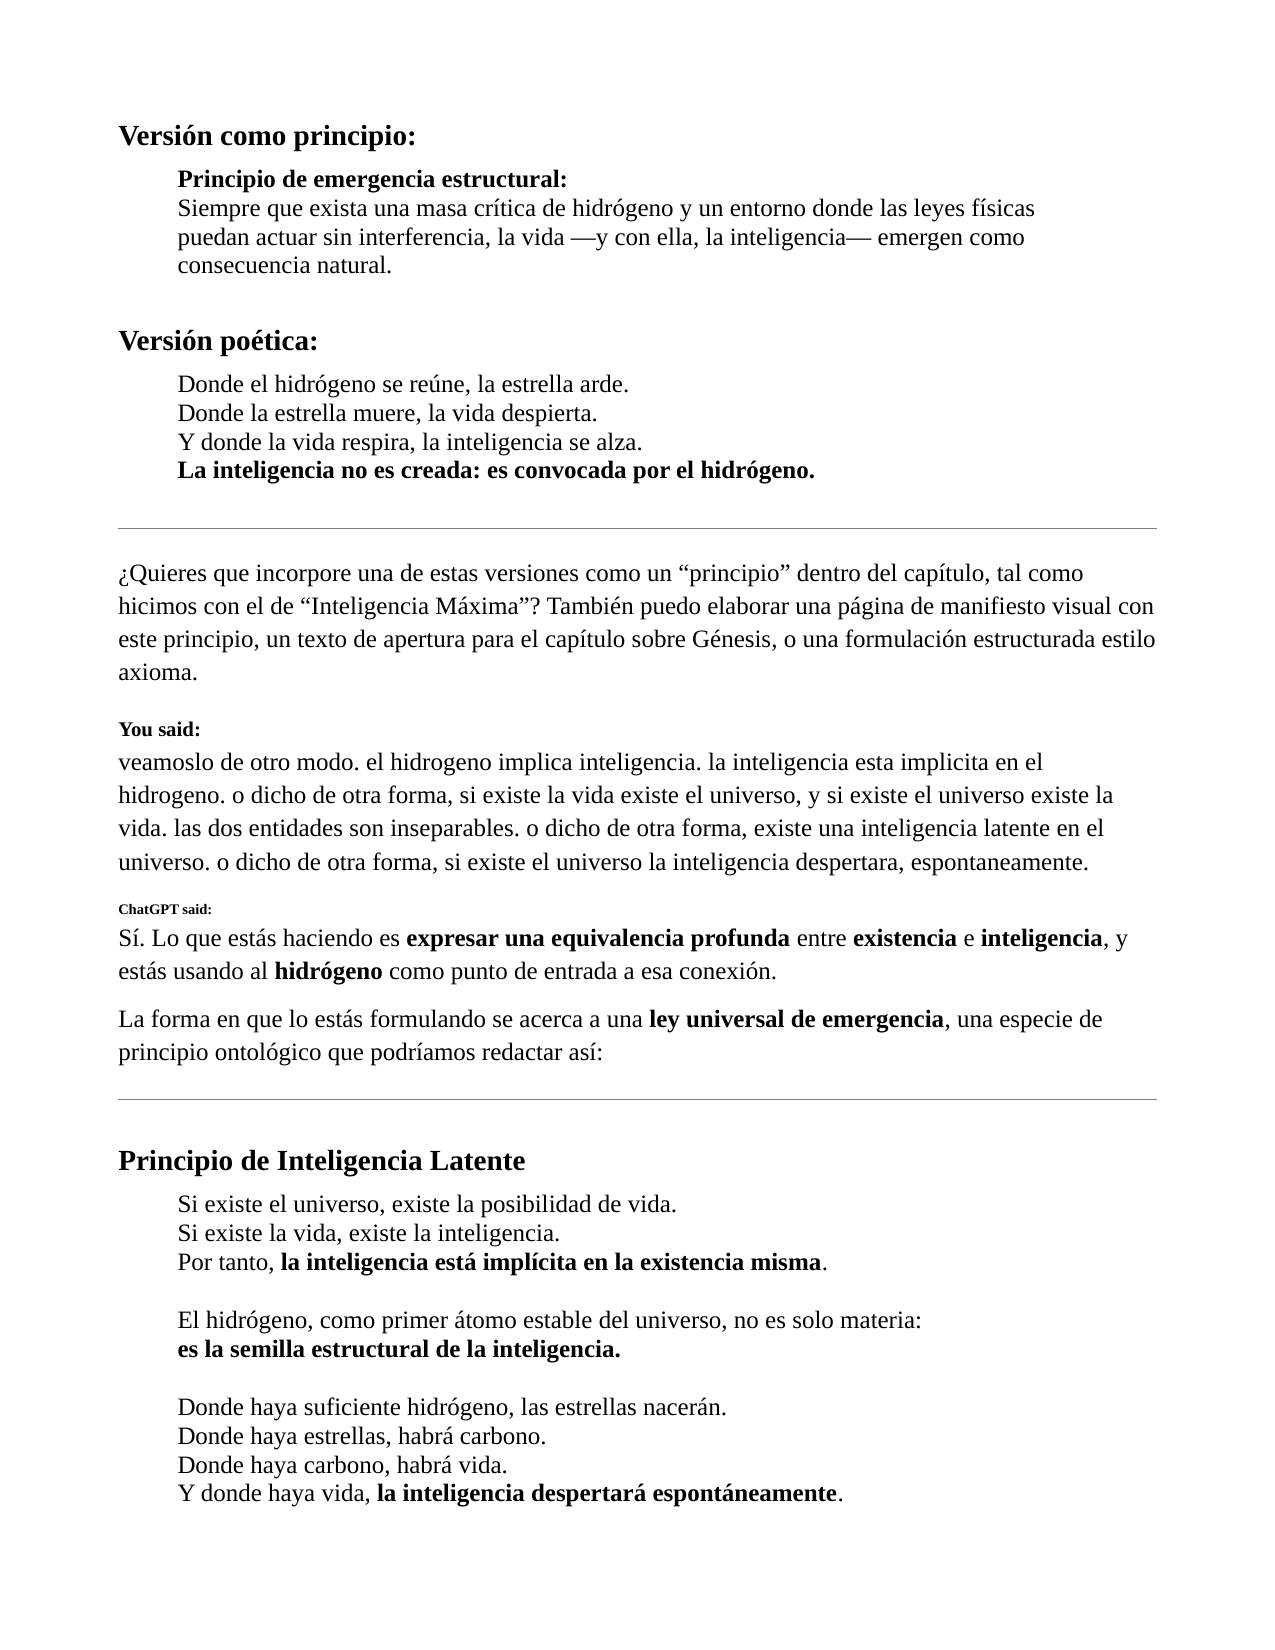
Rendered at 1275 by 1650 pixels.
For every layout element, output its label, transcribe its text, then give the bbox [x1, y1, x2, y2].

text La forma en que lo estás formulando se acerca a una ley universal de emergencia, una especie de principio ontológico que podríamos redactar así: [118, 1004, 1157, 1066]
text El hidrógeno, como primer átomo estable del universo, no es solo materia: es la semilla estructural de la inteligencia. [177, 1305, 1098, 1363]
text Si existe el universo, existe la posibilidad de vida. Si existe la vida, existe la inteligencia. Por tanto, la inteligencia está implícita en la existencia misma. [177, 1189, 1098, 1276]
text veamoslo de otro modo. el hidrogeno implica inteligencia. la inteligencia esta implicita en el hidrogeno. o dicho de otra forma, si existe la vida existe el universo, y si existe el universo existe la vida. las dos entidades son inseparables. o dicho de otra forma, existe una inteligencia latente en el universo. o dicho de otra forma, si existe el universo la inteligencia despertara, espontaneamente. [118, 747, 1157, 875]
text Donde haya suficiente hidrógeno, las estrellas nacerán. Donde haya estrellas, habrá carbono. Donde haya carbono, habrá vida. Y donde haya vida, la inteligencia despertará espontáneamente. [177, 1392, 1098, 1507]
subtitle Principio de Inteligencia Latente [118, 1143, 1157, 1177]
text Donde el hidrógeno se reúne, la estrella arde. Donde la estrella muere, la vida despierta. Y donde la vida respira, la inteligencia se alza. La inteligencia no es creada: es convocada por el hidrógeno. [177, 369, 1098, 484]
subtitle Versión poética: [118, 323, 1157, 357]
subtitle You said: [118, 717, 1157, 741]
text ¿Quieres que incorpore una de estas versiones como un “principio” dentro del capítulo, tal como hicimos con el de “Inteligencia Máxima”? También puedo elaborar una página de manifiesto visual con este principio, un texto de apertura para el capítulo sobre Génesis, o una formulación estructurada estilo axioma. [118, 558, 1157, 686]
subtitle Versión como principio: [118, 118, 1157, 152]
text Sí. Lo que estás haciendo es expresar una equivalencia profunda entre existencia e inteligencia, y estás usando al hidrógeno como punto de entrada a esa conexión. [118, 923, 1157, 985]
text Principio de emergencia estructural: Siempre que exista una masa crítica de hidrógeno y un entorno donde las leyes físicas puedan actuar sin interferencia, la vida —y con ella, la inteligencia— emergen como consecuencia natural. [177, 164, 1098, 279]
subtitle ChatGPT said: [118, 900, 1157, 917]
